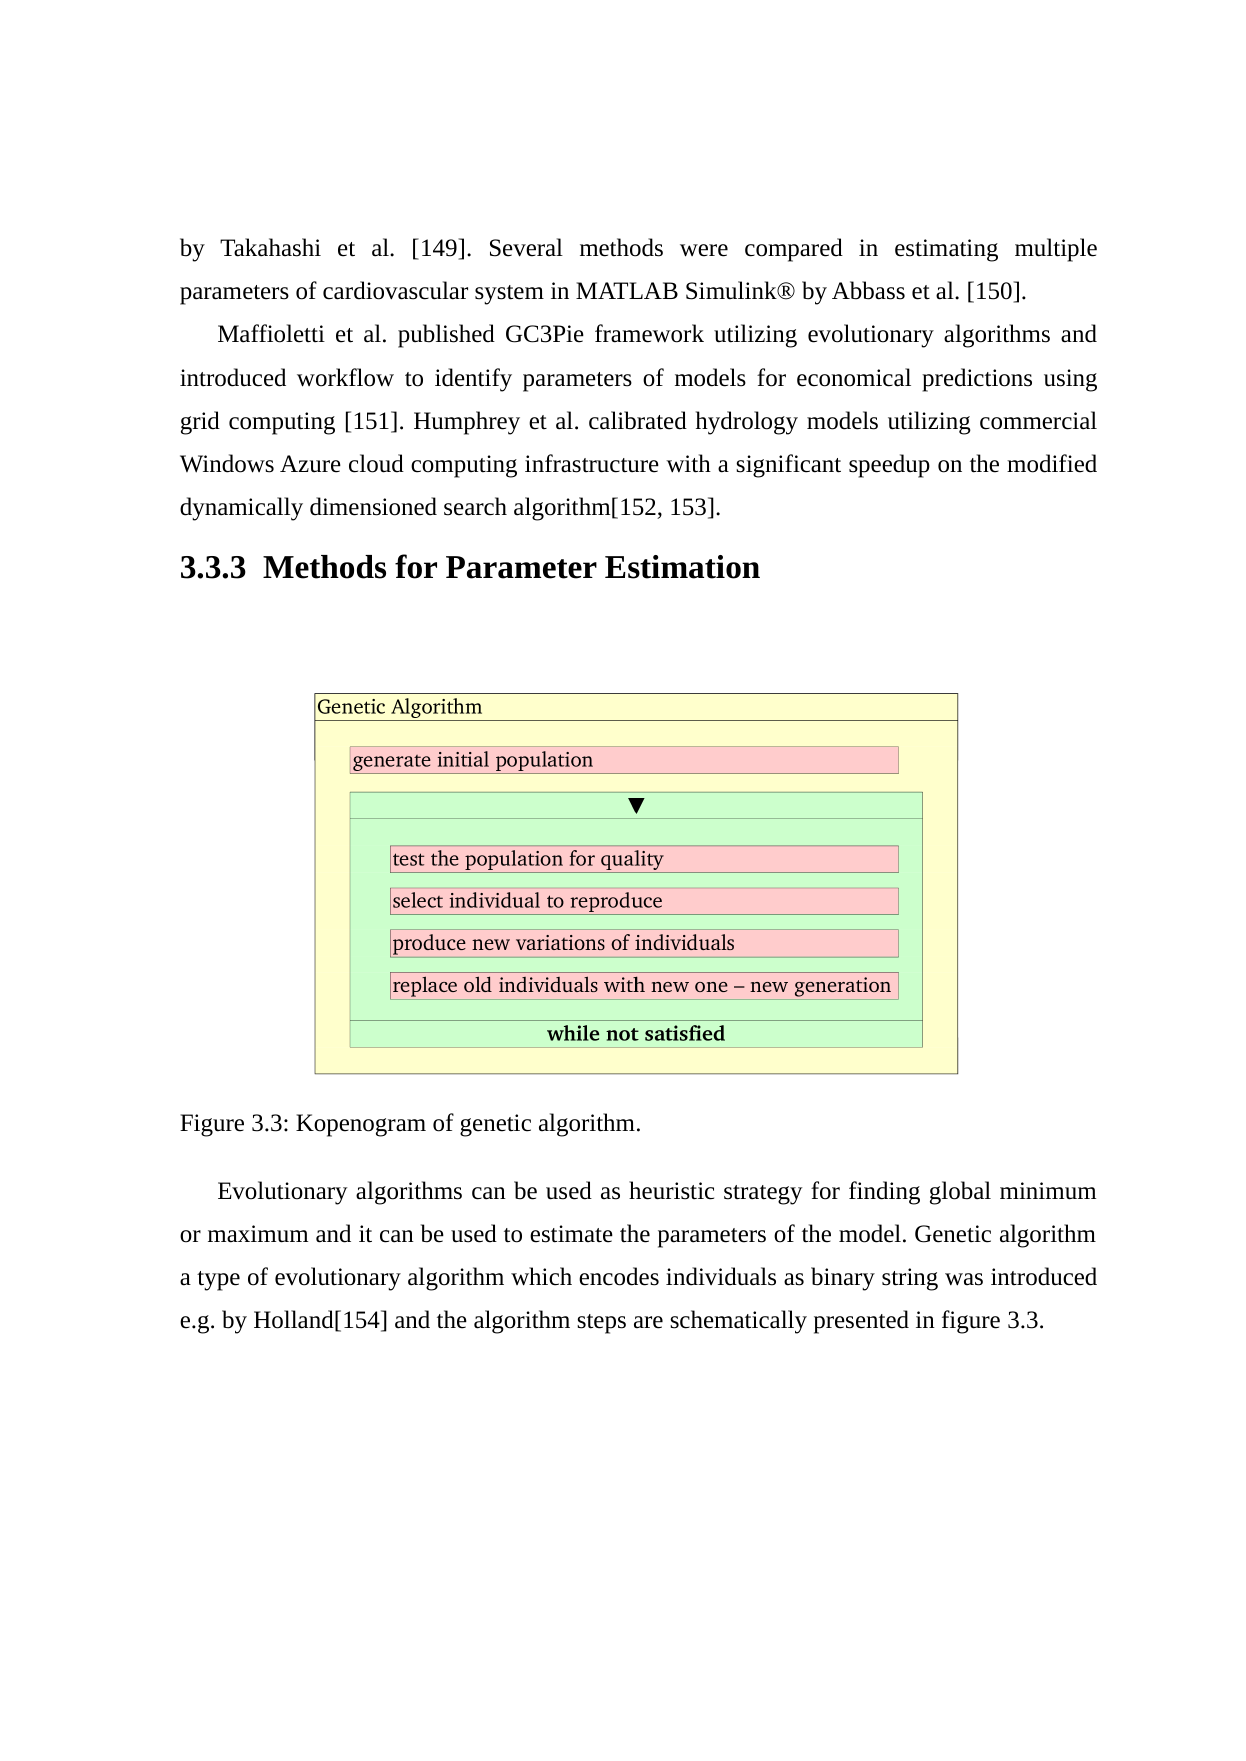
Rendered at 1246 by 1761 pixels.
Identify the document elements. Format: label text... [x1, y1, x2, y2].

text by Takahashi et al. [149]. Several methods were compared in estimating multiple parameters of cardiovascular system in MATLAB Simulink® by Abbass et al. [150]. [179, 233, 1098, 305]
text Figure 3.3: Kopenogram of genetic algorithm. [179, 1108, 1098, 1137]
subtitle 3.3.3 Methods for Parameter Estimation [179, 548, 1098, 586]
text Evolutionary algorithms can be used as heuristic strategy for finding global minimum or maximum and it can be used to estimate the parameters of the model. Genetic algorithm a type of evolutionary algorithm which encodes individuals as binary string was introduced e.g. by Holland[154] and the algorithm steps are schematically presented in figure 3.3. [179, 1176, 1098, 1334]
picture [312, 692, 959, 1076]
text Maffioletti et al. published GC3Pie framework utilizing evolutionary algorithms and introduced workflow to identify parameters of models for economical predictions using grid computing [151]. Humphrey et al. calibrated hydrology models utilizing commercial Windows Azure cloud computing infrastructure with a significant speedup on the modified dynamically dimensioned search algorithm[152, 153]. [179, 319, 1098, 521]
